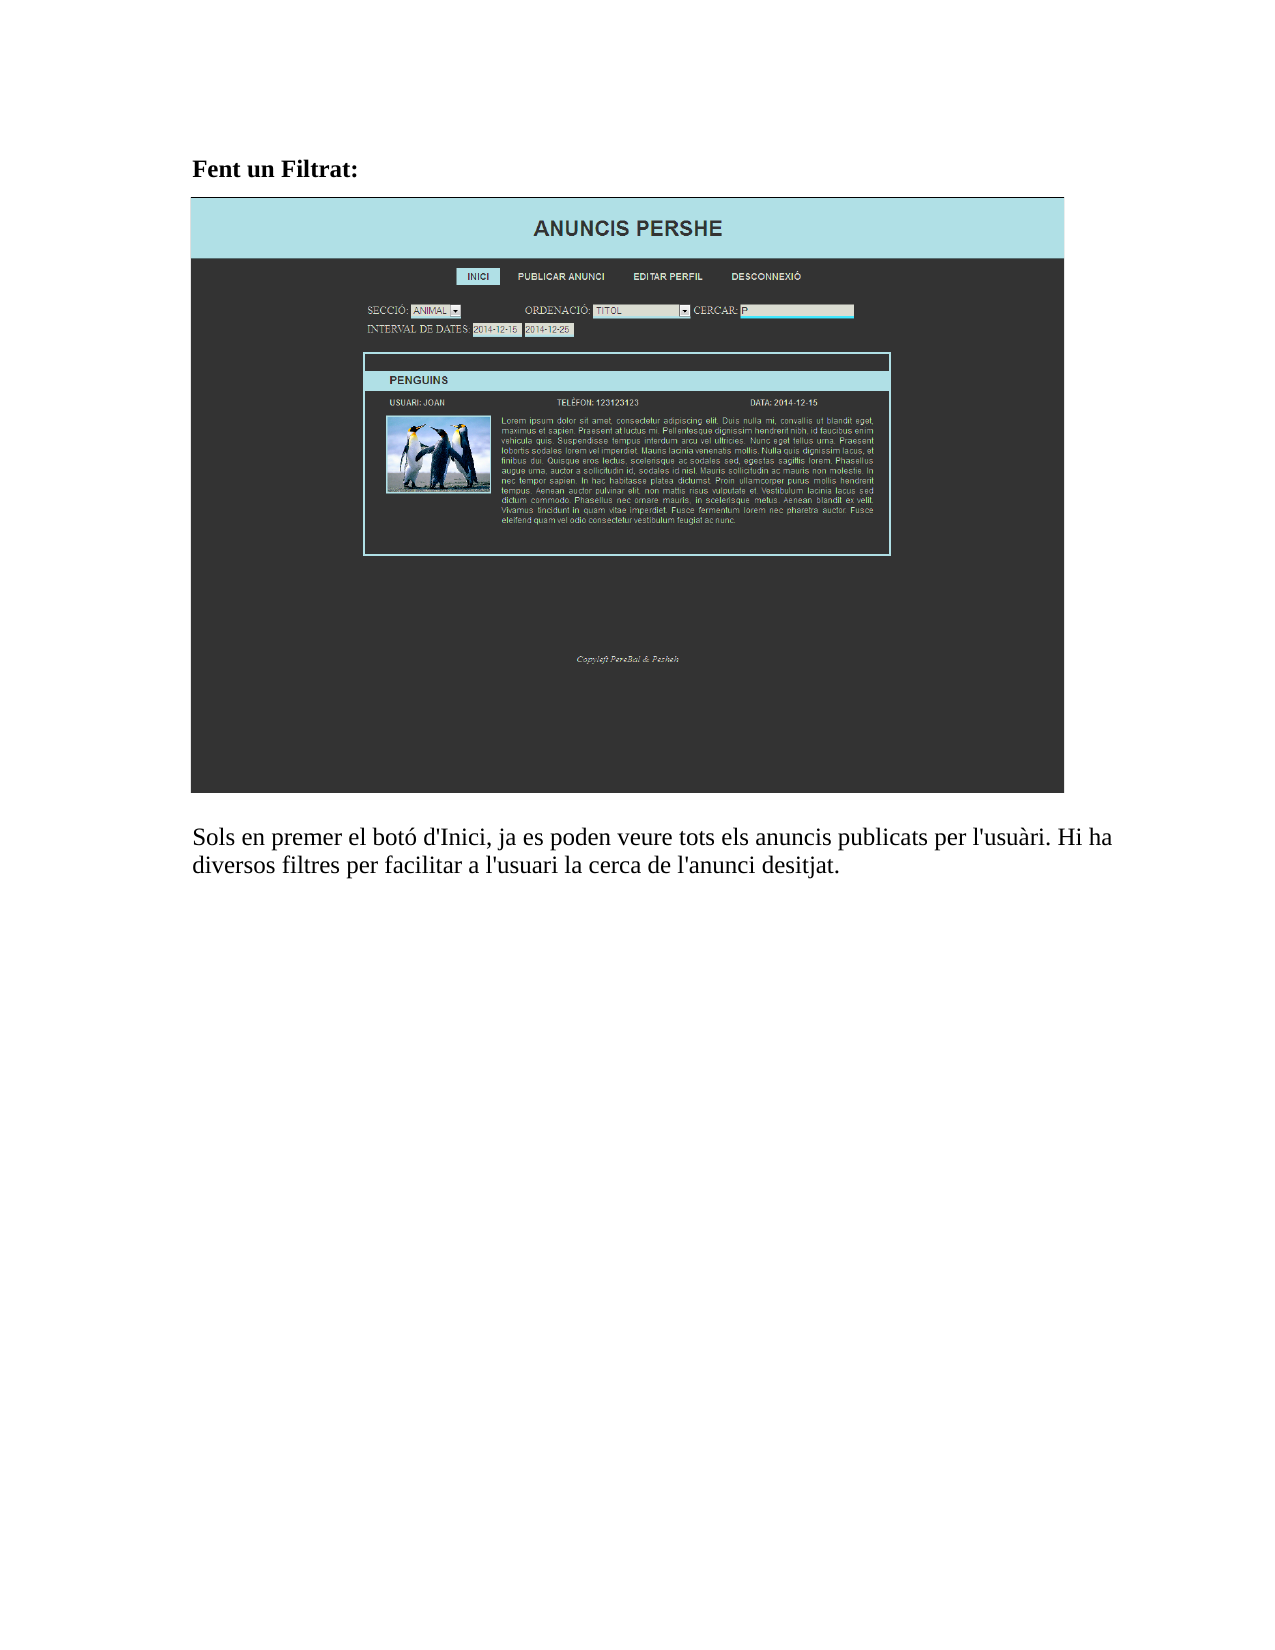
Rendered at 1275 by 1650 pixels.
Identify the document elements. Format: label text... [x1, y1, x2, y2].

text Fent un Filtrat: [192, 154, 1157, 183]
picture [190, 197, 1065, 793]
text Sols en premer el botó d'Inici, ja es poden veure tots els anuncis publicats per l'usuàri. Hi ha diversos filtres per facilitar a l'usuari la cerca de l'anunci desitjat. [192, 822, 1157, 879]
